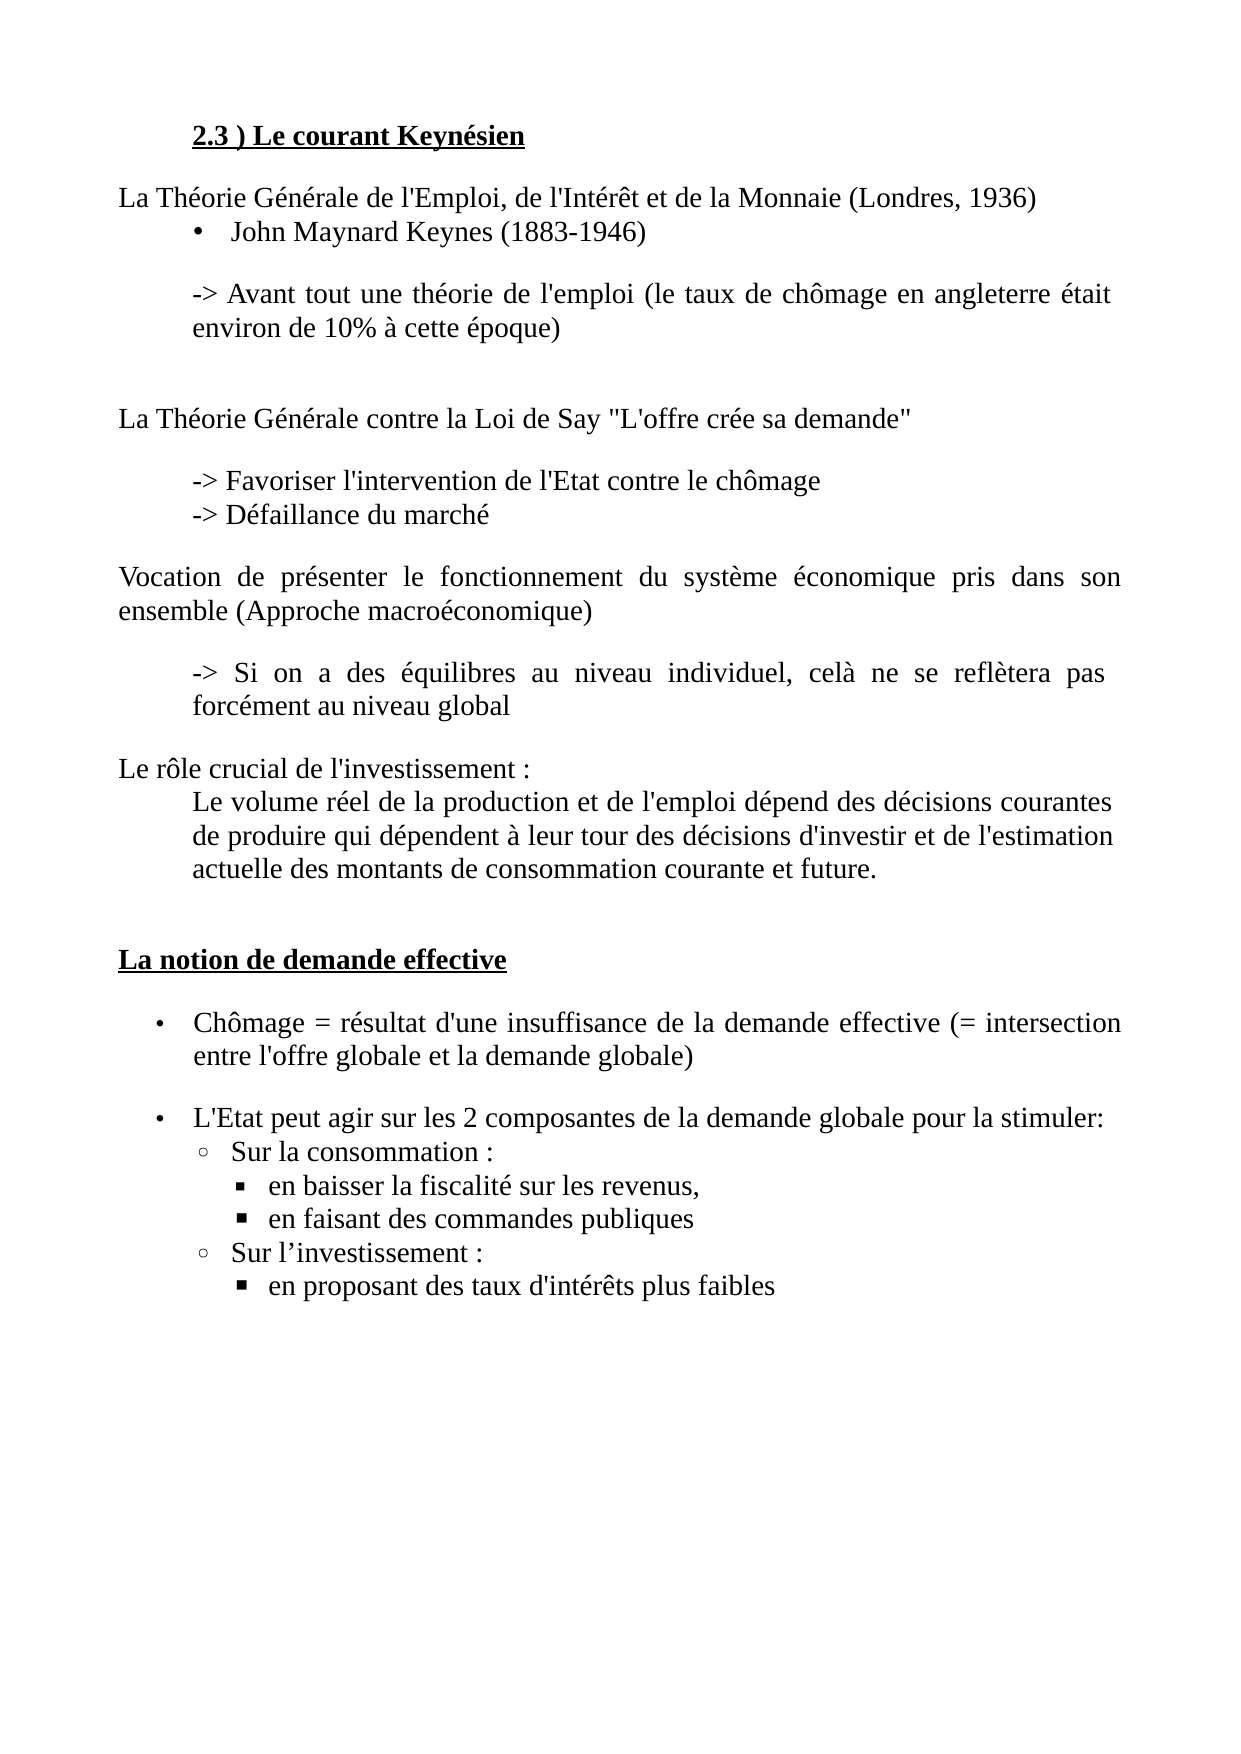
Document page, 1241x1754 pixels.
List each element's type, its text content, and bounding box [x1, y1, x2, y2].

text -> Avant tout une théorie de l'emploi (le taux de chômage en angleterre était environ de 10% à cette époque) [118, 276, 1122, 343]
text La Théorie Générale contre la Loi de Say "L'offre crée sa demande" [118, 401, 1122, 434]
text -> Si on a des équilibres au niveau individuel, celà ne se reflètera pas forcément au niveau global [118, 655, 1122, 722]
list Sur l’investissement : [193, 1235, 1122, 1268]
text -> Favoriser l'intervention de l'Etat contre le chômage [118, 463, 1122, 497]
text Le volume réel de la production et de l'emploi dépend des décisions courantes de produire qui dépendent à leur tour des décisions d'investir et de l'estimation actuelle des montants de consommation courante et future. [118, 784, 1122, 885]
list en baisser la fiscalité sur les revenus, [231, 1168, 1122, 1201]
list L'Etat peut agir sur les 2 composantes de la demande globale pour la stimuler: [156, 1101, 1122, 1134]
list en proposant des taux d'intérêts plus faibles [231, 1268, 1122, 1302]
text La notion de demande effective [118, 942, 1122, 976]
text Le rôle crucial de l'investissement : [118, 751, 1122, 784]
text 2.3 ) Le courant Keynésien [118, 118, 1122, 152]
list John Maynard Keynes (1883-1946) [193, 214, 1122, 248]
list Sur la consommation : [193, 1134, 1122, 1168]
text Vocation de présenter le fonctionnement du système économique pris dans son ensemble (Approche macroéconomique) [118, 559, 1122, 626]
text -> Défaillance du marché [118, 497, 1122, 530]
list Chômage = résultat d'une insuffisance de la demande effective (= intersection entre l'offre globale et la demande globale) [156, 1005, 1122, 1072]
text La Théorie Générale de l'Emploi, de l'Intérêt et de la Monnaie (Londres, 1936) [118, 180, 1122, 214]
list en faisant des commandes publiques [231, 1201, 1122, 1235]
